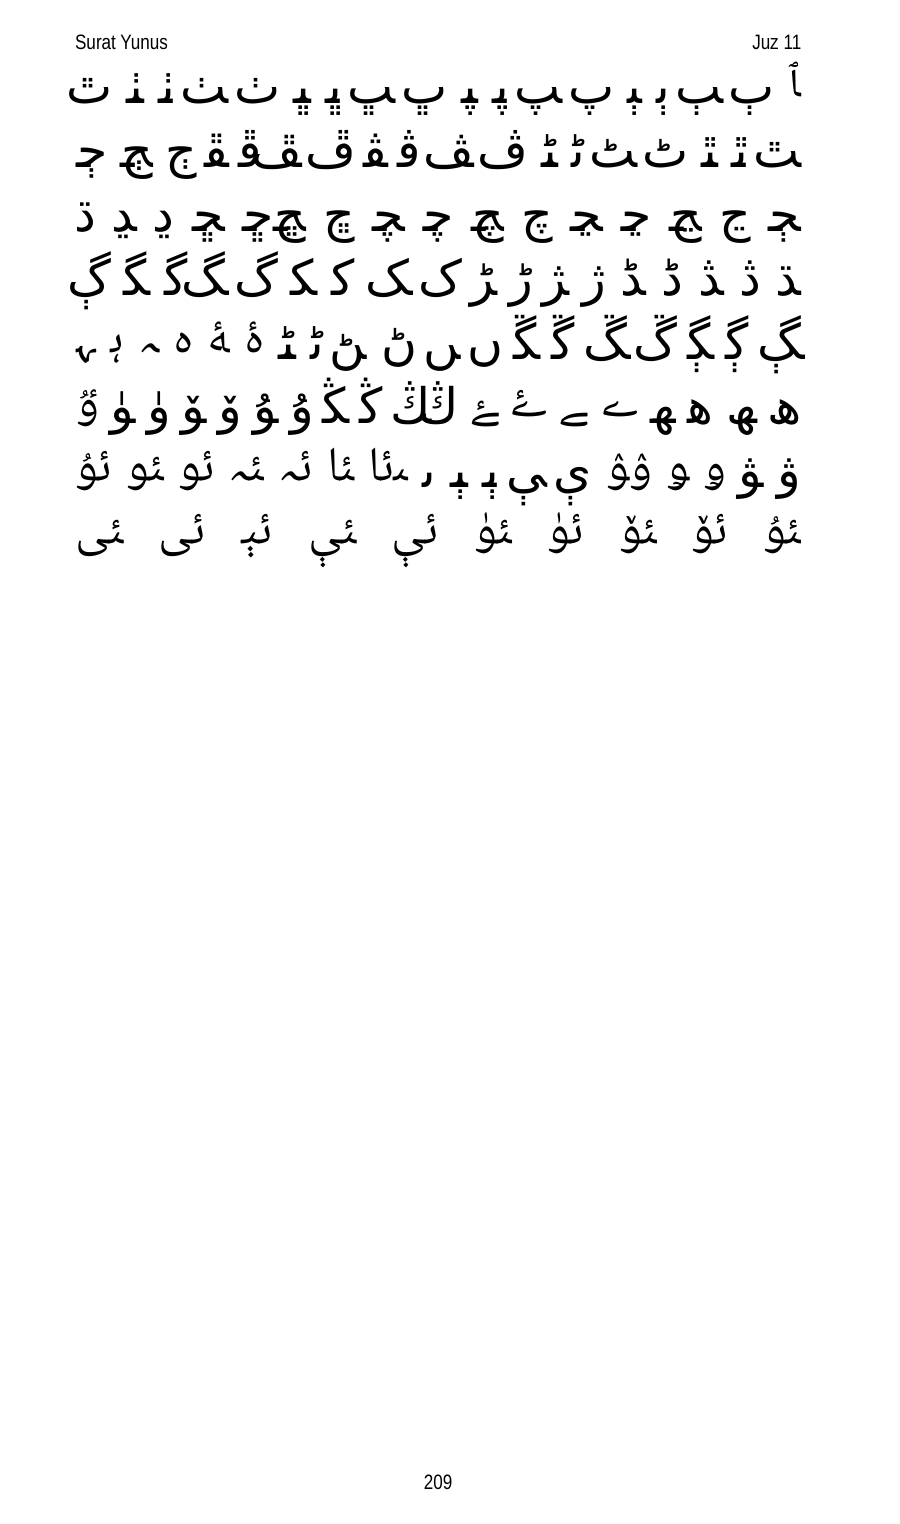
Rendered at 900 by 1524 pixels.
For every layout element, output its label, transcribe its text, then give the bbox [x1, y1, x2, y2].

text ﮅ ﮆ ﮇ ﮈ ﮉ ﮊ ﮋ ﮌ ﮍ ﮎ ﮏ ﮐ ﮑ ﮒ ﮓﮔ ﮕ ﮖ [75, 252, 801, 315]
text ﭑ ﭒ ﭓ ﭔ ﭕ ﭖ ﭗ ﭘ ﭙ ﭚ ﭛ ﭜ ﭝ ﭞ ﭟ ﭠ ﭡ ﭢ ﭣ ﭤ ﭥ ﭦ ﭧ ﭨ ﭩ ﭪ ﭫ ﭬ ﭭ ﭮ ﭯﭰ ﭱ ﭲ ﭳ ﭴ ﭵ ﭶ ﭷ ﭸ ﭹ ﭺ ﭻ ﭼ ﭽ ﭾ ﭿﮀ ﮁ ﮂ ﮃ ﮄ [75, 60, 801, 252]
text ﮗ ﮘ ﮙ ﮚ ﮛ ﮜ ﮝ ﮞ ﮟ ﮠ ﮡ ﮢ ﮣ ﮤ ﮥ ﮦ ﮧ ﮨ ﮩ ﮪ ﮫ ﮬ ﮭ ﮮ ﮯ ﮰ ﮱ ﯓﯔ ﯕ ﯖ ﯗ ﯘ ﯙ ﯚ ﯛ ﯜ ﯝ ﯞ ﯟ ﯠ ﯡ ﯢﯣ ﯤ ﯥ ﯦ ﯧ ﯨ ﯩﯪ ﯫ ﯬ ﯭ ﯮ ﯯ ﯰ ﯱ ﯲ ﯳ ﯴ ﯵ ﯶ ﯷ ﯸ ﯹ ﯺ [75, 315, 801, 571]
